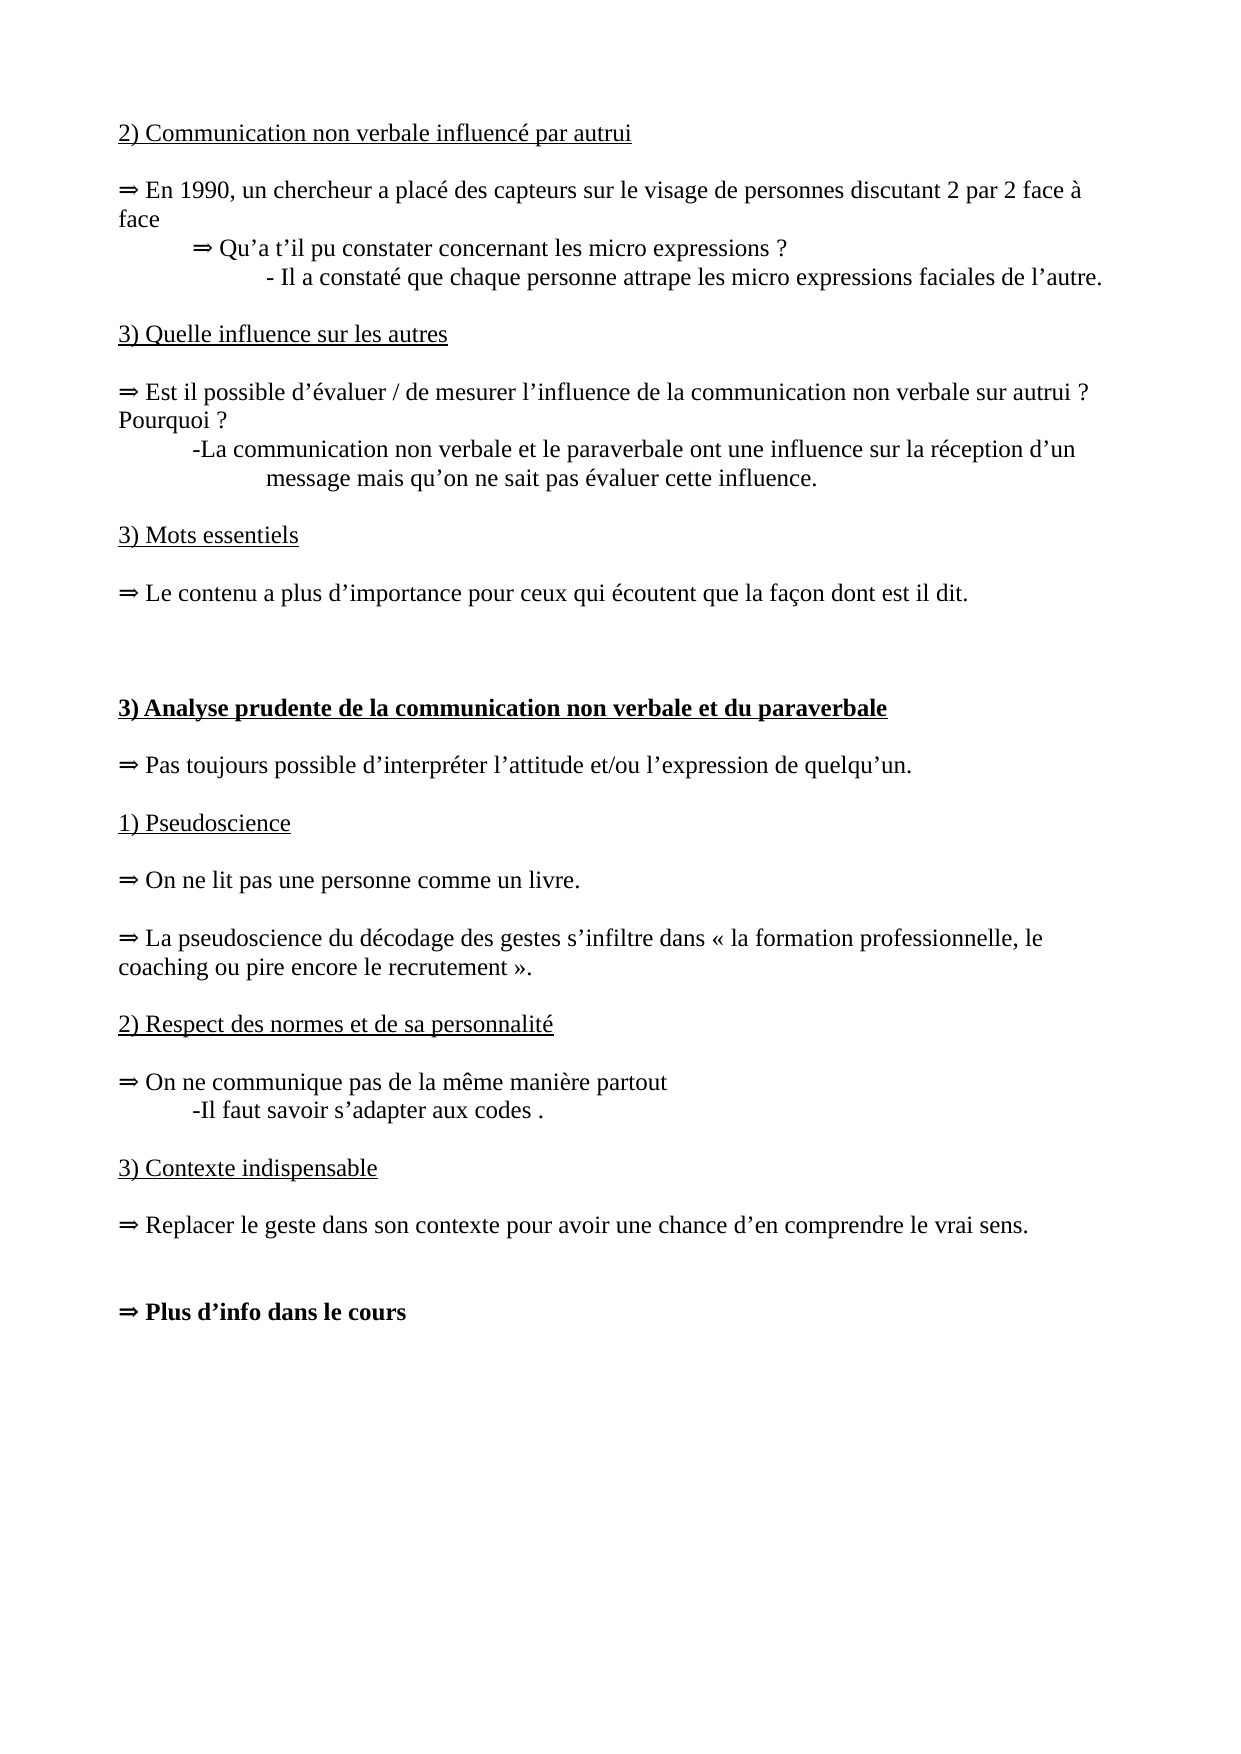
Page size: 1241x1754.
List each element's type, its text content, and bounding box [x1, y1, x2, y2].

text ⇒ Replacer le geste dans son contexte pour avoir une chance d’en comprendre le vrai sens. [118, 1211, 1122, 1239]
text 2) Respect des normes et de sa personnalité [118, 1009, 1122, 1038]
text ⇒ On ne communique pas de la même manière partout [118, 1067, 1122, 1096]
text ⇒ Plus d’info dans le cours [118, 1297, 1122, 1326]
text - Il a constaté que chaque personne attrape les micro expressions faciales de l’autre. [118, 262, 1122, 291]
text 3) Quelle influence sur les autres [118, 319, 1122, 348]
text ⇒ On ne lit pas une personne comme un livre. [118, 866, 1122, 894]
text ⇒ La pseudoscience du décodage des gestes s’infiltre dans « la formation professionnelle, le coaching ou pire encore le recrutement ». [118, 923, 1122, 981]
text ⇒ Pas toujours possible d’interpréter l’attitude et/ou l’expression de quelqu’un. [118, 751, 1122, 779]
text 3) Contexte indispensable [118, 1153, 1122, 1182]
text -Il faut savoir s’adapter aux codes . [118, 1096, 1122, 1124]
text 2) Communication non verbale influencé par autrui [118, 118, 1122, 147]
text -La communication non verbale et le paraverbale ont une influence sur la réception d’un message mais qu’on ne sait pas évaluer cette influence. [118, 434, 1122, 492]
text 3) Analyse prudente de la communication non verbale et du paraverbale [118, 693, 1122, 722]
text ⇒ Qu’a t’il pu constater concernant les micro expressions ? [118, 233, 1122, 262]
text ⇒ Le contenu a plus d’importance pour ceux qui écoutent que la façon dont est il dit. [118, 578, 1122, 607]
text ⇒ En 1990, un chercheur a placé des capteurs sur le visage de personnes discutant 2 par 2 face à face [118, 176, 1122, 233]
text ⇒ Est il possible d’évaluer / de mesurer l’influence de la communication non verbale sur autrui ? Pourquoi ? [118, 377, 1122, 434]
text 1) Pseudoscience [118, 808, 1122, 837]
text 3) Mots essentiels [118, 521, 1122, 549]
